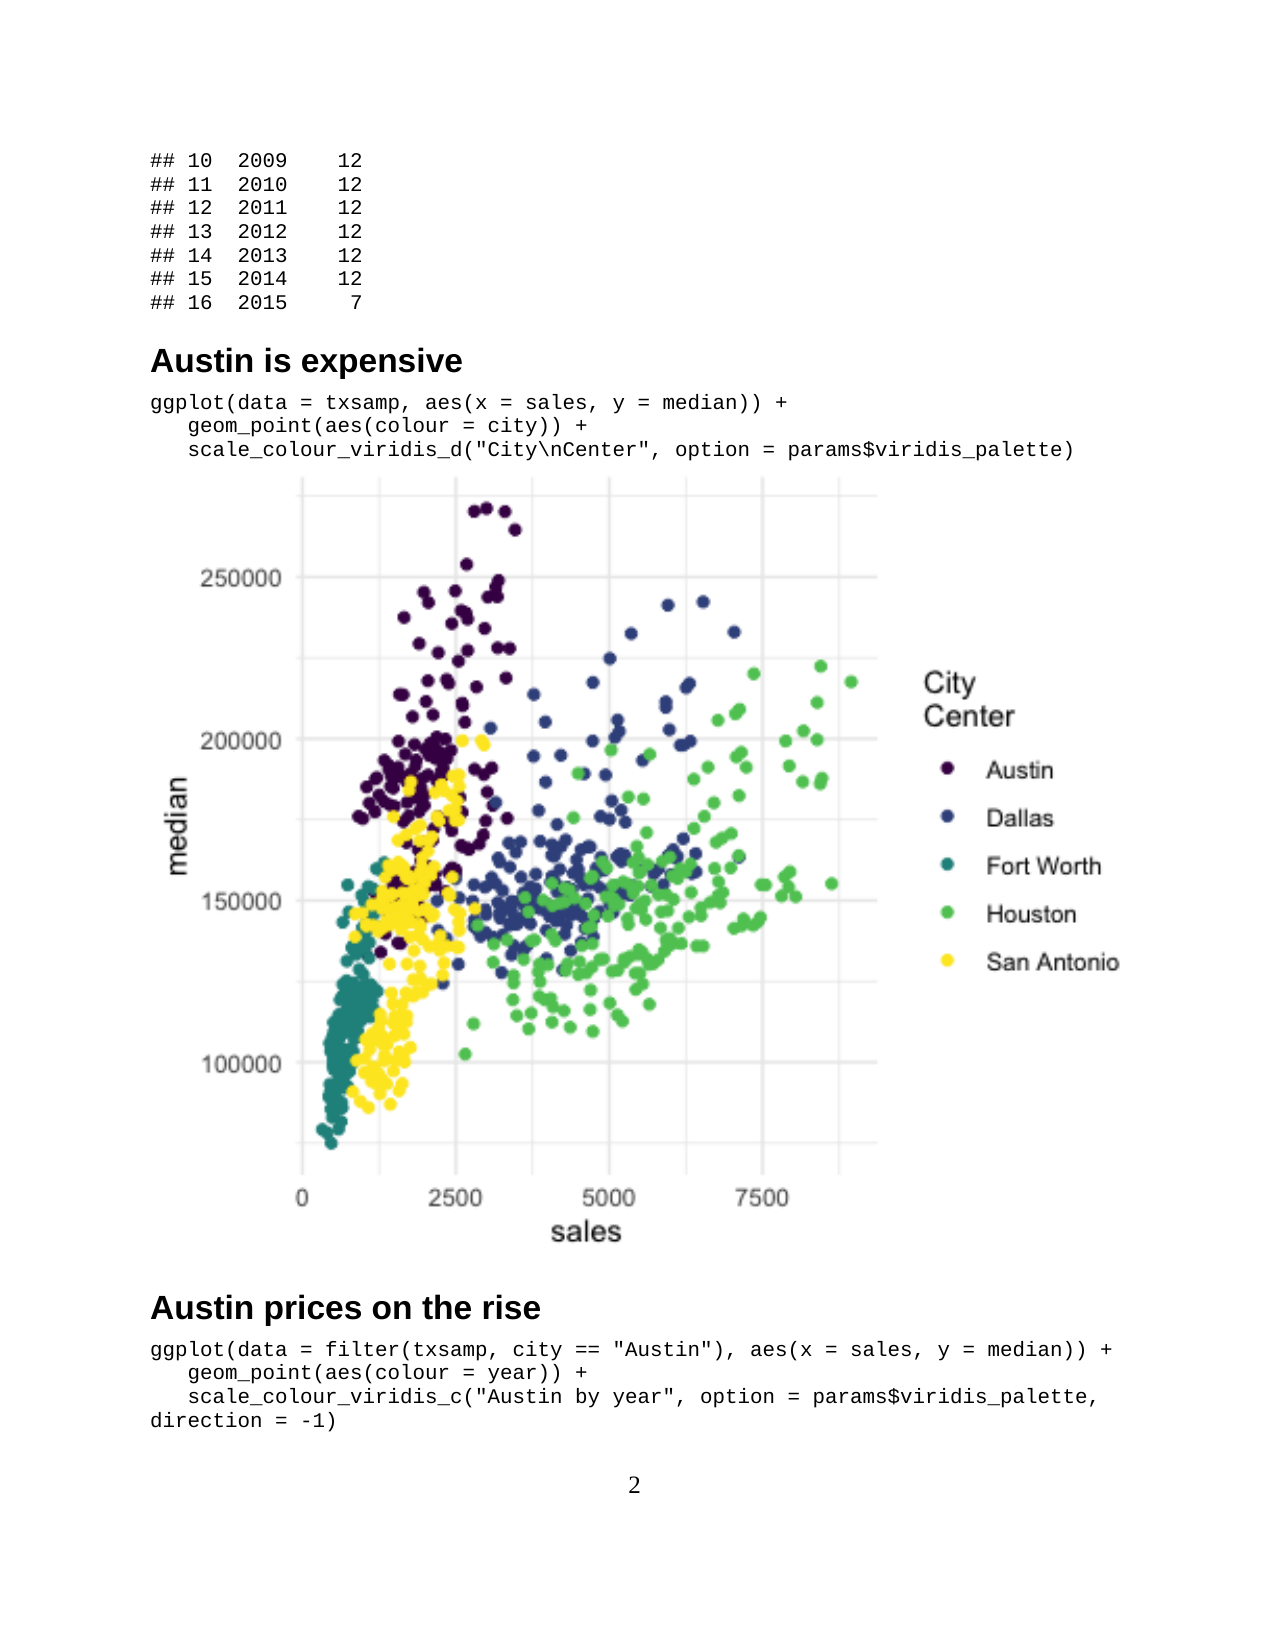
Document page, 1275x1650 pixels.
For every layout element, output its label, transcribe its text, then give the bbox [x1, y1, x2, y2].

text ## 12 2011 12 [150, 197, 1125, 221]
subtitle Austin is expensive [150, 341, 1125, 379]
text geom_point(aes(colour = city)) + [150, 415, 1125, 439]
text ggplot(data = txsamp, aes(x = sales, y = median)) + [150, 392, 1125, 415]
subtitle Austin prices on the rise [150, 1288, 1125, 1326]
text scale_colour_viridis_d("City\nCenter", option = params$viridis_palette) [150, 439, 1125, 462]
text geom_point(aes(colour = year)) + [150, 1362, 1125, 1386]
text ## 10 2009 12 [150, 150, 1125, 174]
text ## 11 2010 12 [150, 174, 1125, 197]
text ggplot(data = filter(txsamp, city == "Austin"), aes(x = sales, y = median)) + [150, 1339, 1125, 1362]
text ## 15 2014 12 [150, 268, 1125, 292]
text scale_colour_viridis_c("Austin by year", option = params$viridis_palette, direction = -1) [150, 1386, 1125, 1433]
text ## 14 2013 12 [150, 244, 1125, 268]
text ## 16 2015 7 [150, 292, 1125, 316]
text ## 13 2012 12 [150, 221, 1125, 244]
picture [150, 462, 1150, 1263]
